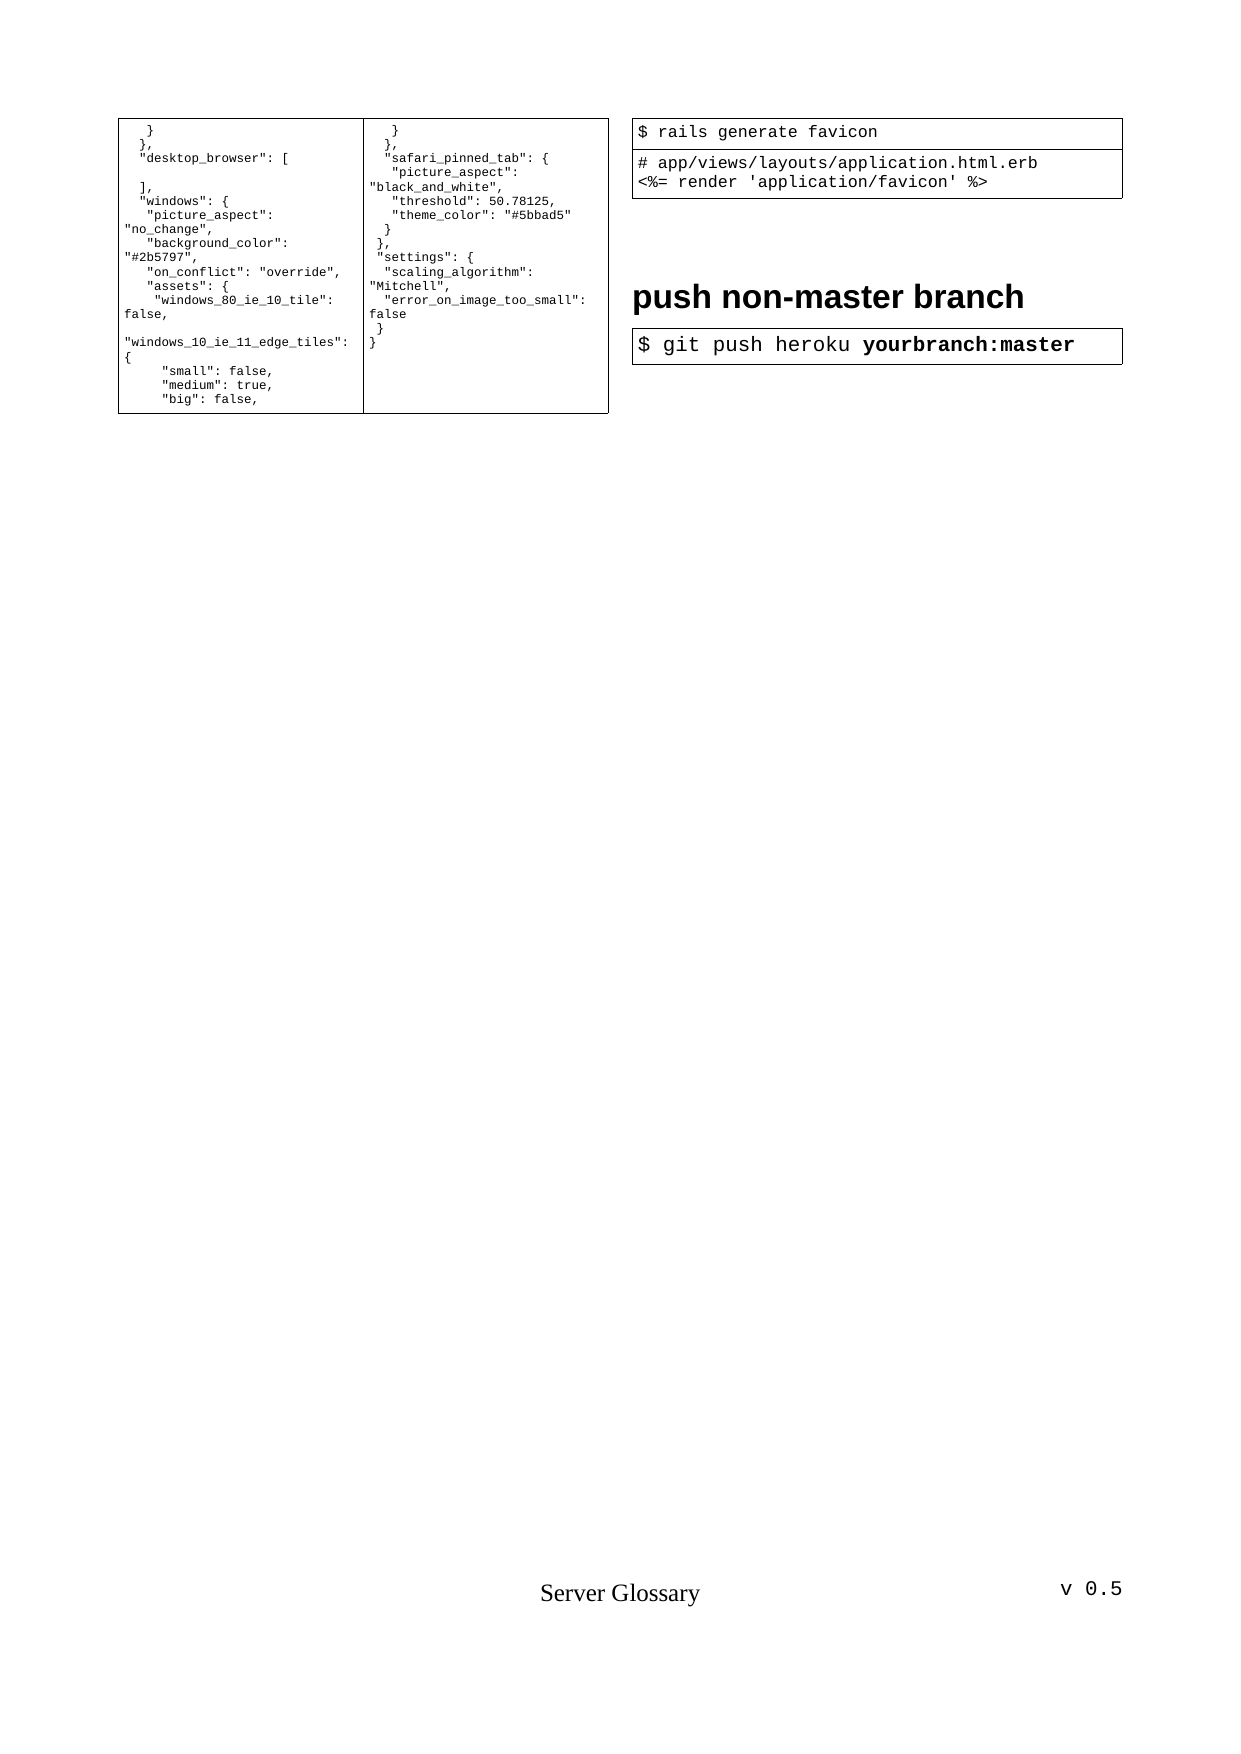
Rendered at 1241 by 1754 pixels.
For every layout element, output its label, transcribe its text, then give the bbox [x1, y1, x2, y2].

table_cell } }, "desktop_browser": [ ], "windows": { "picture_aspect": "no_change", "background_color": "#2b5797", "on_conflict": "override", "assets": { "windows_80_ie_10_tile": false, "windows_10_ie_11_edge_tiles": { "small": false, "medium": true, "big": false, [119, 119, 363, 413]
table_cell # app/views/layouts/application.html.erb <%= render 'application/favicon' %> [633, 150, 1122, 198]
table_header $ git push heroku yourbranch:master [633, 329, 1122, 363]
table_cell } }, "safari_pinned_tab": { "picture_aspect": "black_and_white", "threshold": 50.78125, "theme_color": "#5bbad5" } }, "settings": { "scaling_algorithm": "Mitchell", "error_on_image_too_small": false } } [364, 119, 608, 413]
subtitle push non-master branch [632, 277, 1122, 316]
table_cell $ rails generate favicon [633, 119, 1122, 148]
